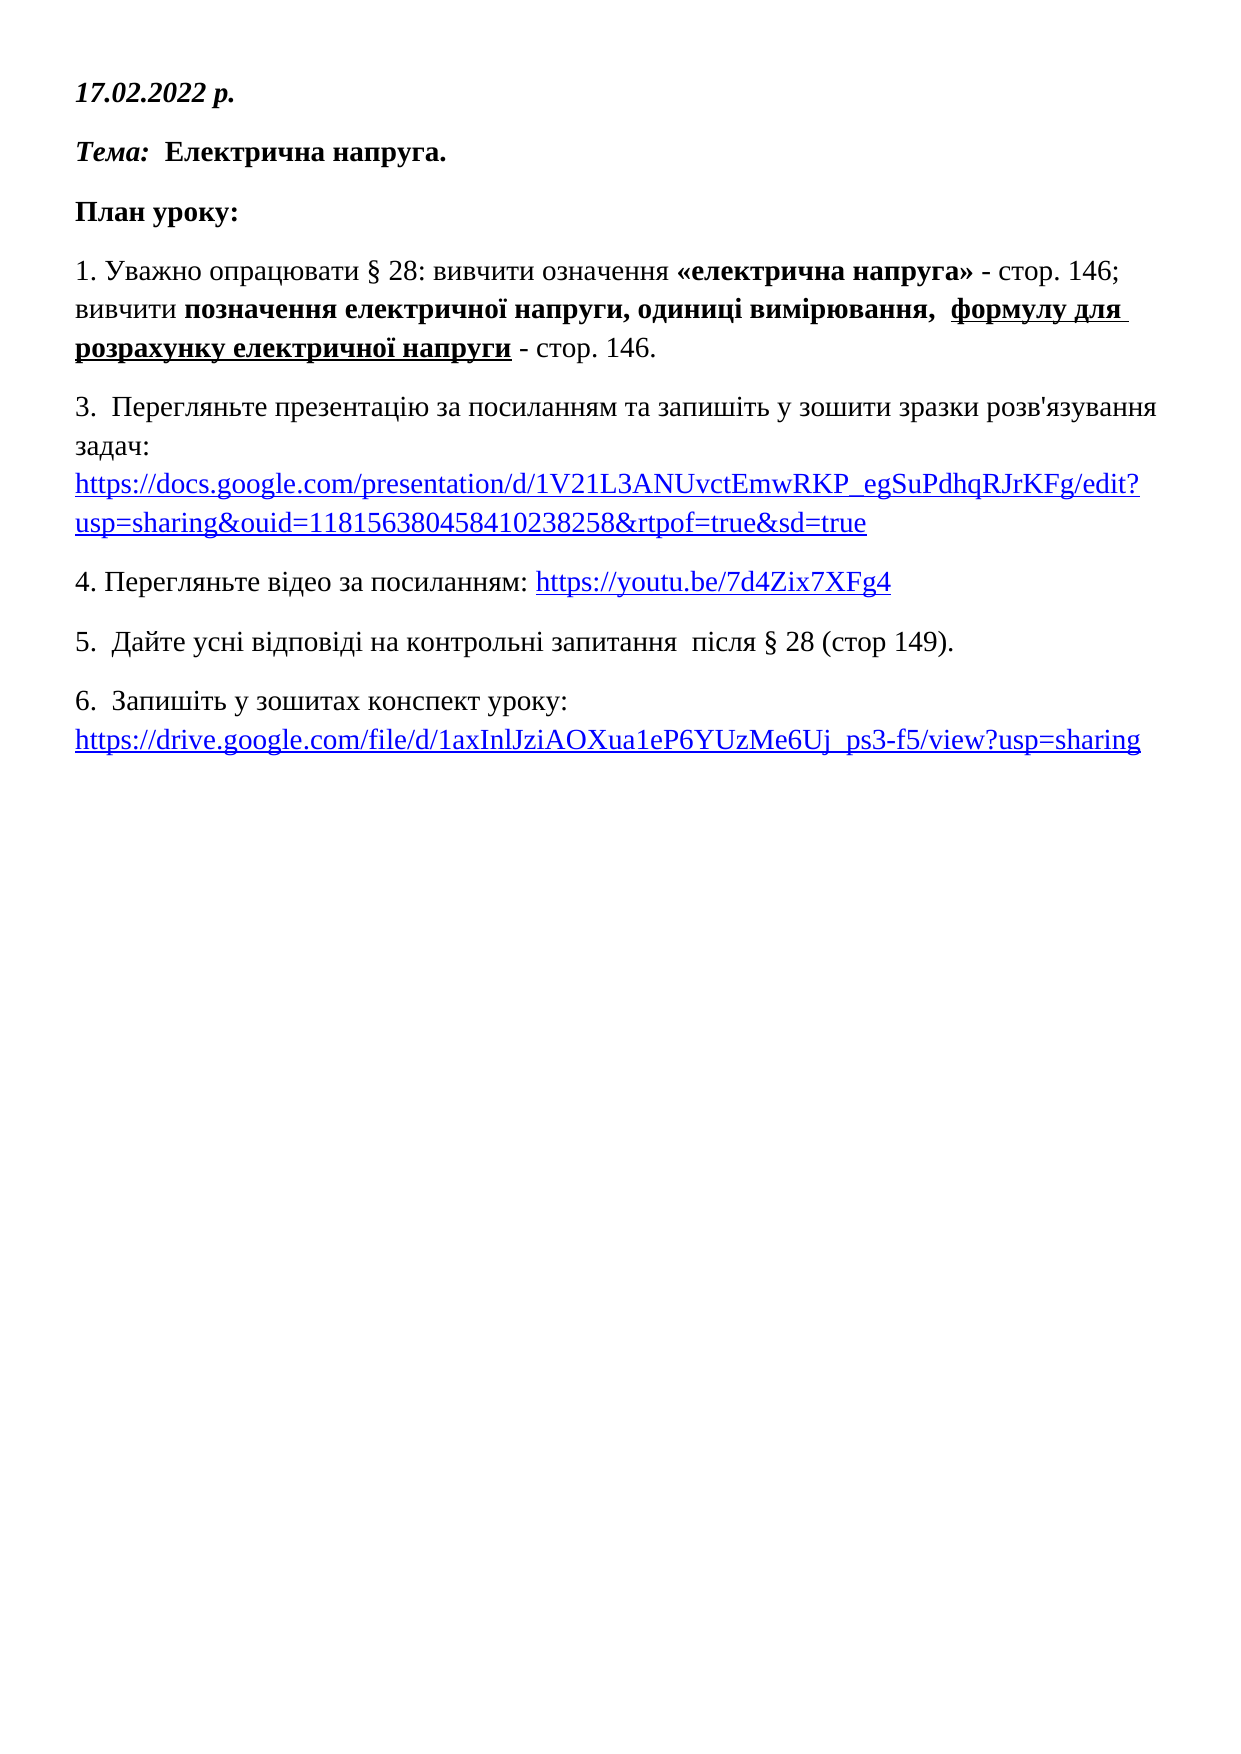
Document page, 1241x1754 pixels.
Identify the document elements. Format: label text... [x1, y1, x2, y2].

text 17.02.2022 р. [75, 75, 1165, 108]
text 4. Перегляньте відео за посиланням: https://youtu.be/7d4Zix7XFg4 [75, 564, 1165, 598]
text 6. Запишіть у зошитах конспект уроку: https://drive.google.com/file/d/1axInlJziAOXua1eP6YUzMe6Uj_ps3-f5/view?usp=sharing [75, 683, 1165, 755]
text 1. Уважно опрацювати § 28: вивчити означення «електрична напруга» - стор. 146; вивчити позначення електричної напруги, одиниці вимірювання, формулу для розрахунку електричної напруги - стор. 146. [75, 253, 1165, 364]
text План уроку: [75, 194, 1165, 227]
text Тема: Електрична напруга. [75, 134, 1165, 168]
text 5. Дайте усні відповіді на контрольні запитання після § 28 (стор 149). [75, 624, 1165, 657]
text 3. Перегляньте презентацію за посиланням та запишіть у зошити зразки розв'язування задач: https://docs.google.com/presentation/d/1V21L3ANUvctEmwRKP_egSuPdhqRJrKFg/edit?usp=sharing&ouid=118156380458410238258&rtpof=true&sd=true [75, 389, 1165, 539]
